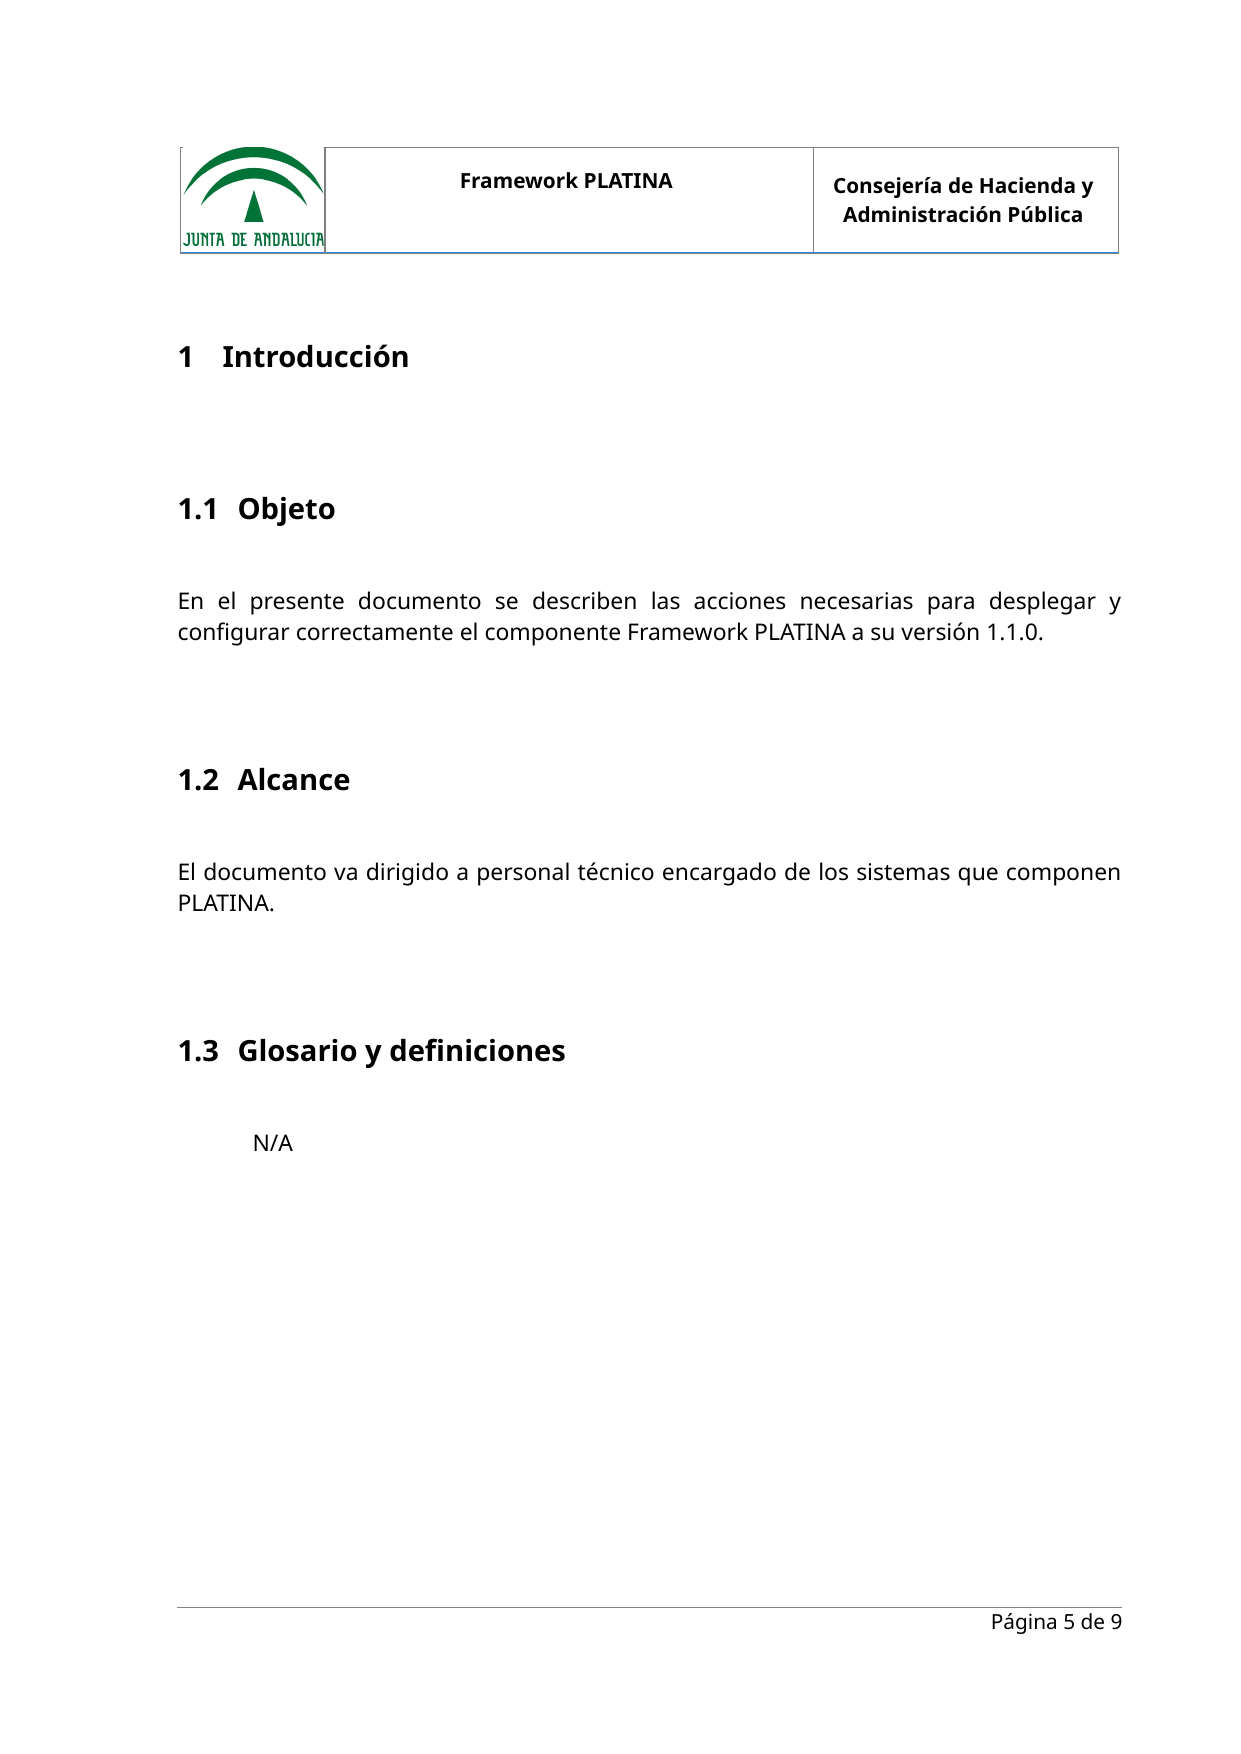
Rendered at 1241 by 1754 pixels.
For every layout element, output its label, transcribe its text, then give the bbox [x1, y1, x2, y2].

text El documento va dirigido a personal técnico encargado de los sistemas que componen PLATINA. [177, 856, 1122, 918]
subtitle Objeto [177, 489, 1122, 528]
text En el presente documento se describen las acciones necesarias para desplegar y configurar correctamente el componente Framework PLATINA a su versión 1.1.0. [177, 584, 1122, 647]
subtitle Alcance [177, 759, 1122, 799]
subtitle Introducción [177, 336, 1122, 376]
picture [183, 147, 324, 246]
list N/A [215, 1126, 1122, 1158]
subtitle Glosario y definiciones [177, 1031, 1122, 1070]
